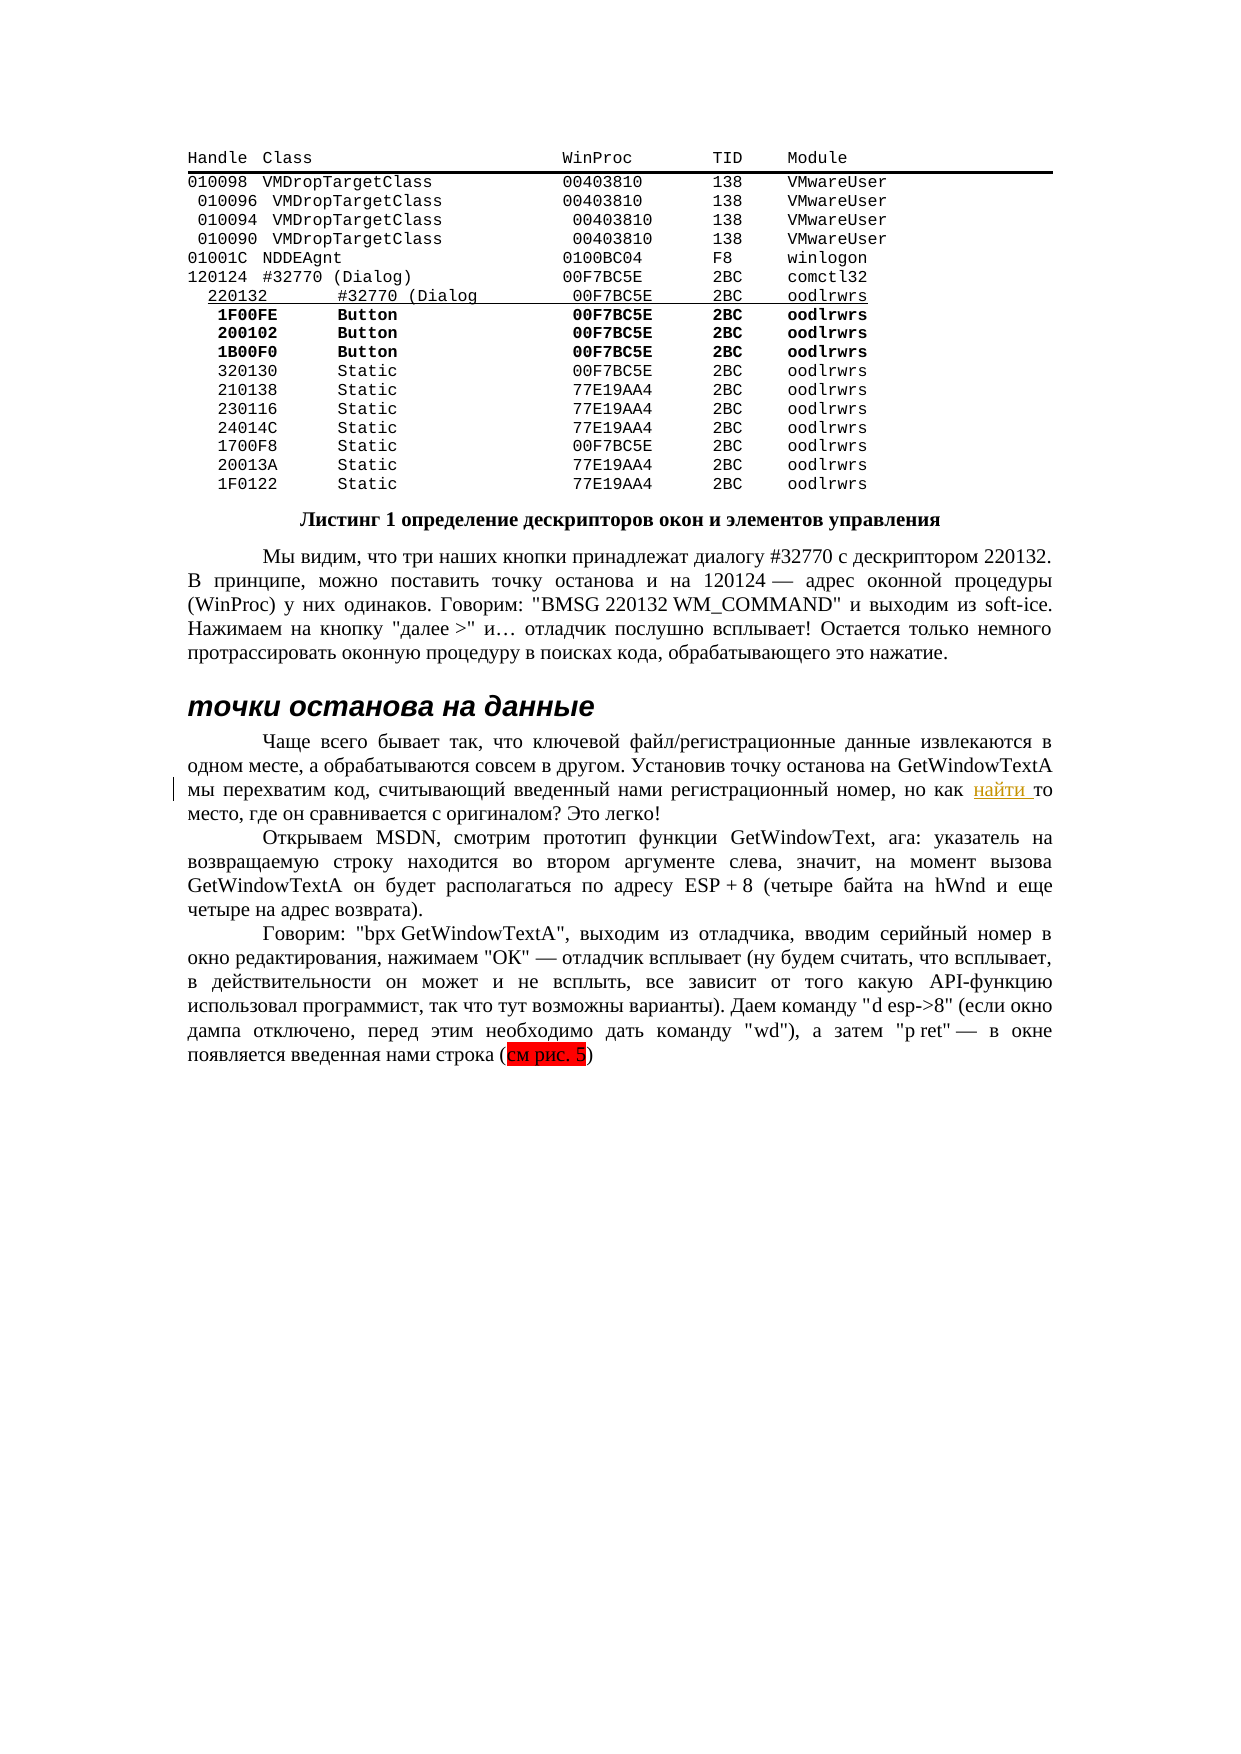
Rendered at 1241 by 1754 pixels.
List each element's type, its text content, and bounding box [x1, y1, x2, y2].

text Говорим: "bpx GetWindowTextA", выходим из отладчика, вводим серийный номер в окно редактирования, нажимаем "ОК" — отладчик всплывает (ну будем считать, что всплывает, в действительности он может и не всплыть, все зависит от того какую API-функцию использовал программист, так что тут возможны варианты). Даем команду "d esp->8" (если окно дампа отключено, перед этим необходимо дать команду "wd"), а затем "p ret" — в окне появляется введенная нами строка (cм рис. 5) [187, 921, 1053, 1066]
text Чаще всего бывает так, что ключевой файл/регистрационные данные извлекаются в одном месте, а обрабатываются совсем в другом. Установив точку останова на GetWindowTextA мы перехватим код, считывающий введенный нами регистрационный номер, но как найти то место, где он сравнивается с оригиналом? Это легко! [187, 729, 1053, 825]
text Листинг 1 определение дескрипторов окон и элементов управления [187, 507, 1053, 531]
text 210138 Static 77E19AA4 2BC oodlrwrs [187, 381, 1053, 400]
text 200102 Button 00F7BC5E 2BC oodlrwrs [187, 325, 1053, 344]
text 010090 VMDropTargetClass 00403810 138 VMwareUser [187, 231, 1053, 249]
text 220132 #32770 (Dialog 00F7BC5E 2BC oodlrwrs [187, 287, 1053, 306]
text 230116 Static 77E19AA4 2BC oodlrwrs [187, 400, 1053, 419]
text 1B00F0 Button 00F7BC5E 2BC oodlrwrs [187, 344, 1053, 363]
text Открываем MSDN, смотрим прототип функции GetWindowText, ага: указатель на возвращаемую строку находится во втором аргументе слева, значит, на момент вызова GetWindowTextA он будет располагаться по адресу ESP + 8 (четыре байта на hWnd и еще четыре на адрес возврата). [187, 825, 1053, 921]
text 20013A Static 77E19AA4 2BC oodlrwrs [187, 457, 1053, 476]
text Мы видим, что три наших кнопки принадлежат диалогу #32770 с дескриптором 220132. В принципе, можно поставить точку останова и на 120124 — адрес оконной процедуры (WinProc) у них одинаков. Говорим: "BMSG 220132 WM_COMMAND" и выходим из soft-ice. Нажимаем на кнопку "далее >" и… отладчик послушно всплывает! Остается только немного протрассировать оконную процедуру в поисках кода, обрабатывающего это нажатие. [187, 544, 1053, 664]
text 320130 Static 00F7BC5E 2BC oodlrwrs [187, 363, 1053, 381]
text 1F0122 Static 77E19AA4 2BC oodlrwrs [187, 476, 1053, 494]
text 010098 VMDropTargetClass 00403810 138 VMwareUser [187, 174, 1053, 193]
text 1700F8 Static 00F7BC5E 2BC oodlrwrs [187, 438, 1053, 457]
text 1F00FE Button 00F7BC5E 2BC oodlrwrs [187, 306, 1053, 325]
text 010096 VMDropTargetClass 00403810 138 VMwareUser [187, 193, 1053, 212]
text 120124 #32770 (Dialog) 00F7BC5E 2BC comctl32 [187, 268, 1053, 287]
text 010094 VMDropTargetClass 00403810 138 VMwareUser [187, 212, 1053, 231]
text 01001C NDDEAgnt 0100BC04 F8 winlogon [187, 249, 1053, 268]
text 24014C Static 77E19AA4 2BC oodlrwrs [187, 419, 1053, 438]
text Handle Class WinProc TID Module [187, 150, 1053, 174]
subtitle точки останова на данные [187, 689, 1053, 722]
